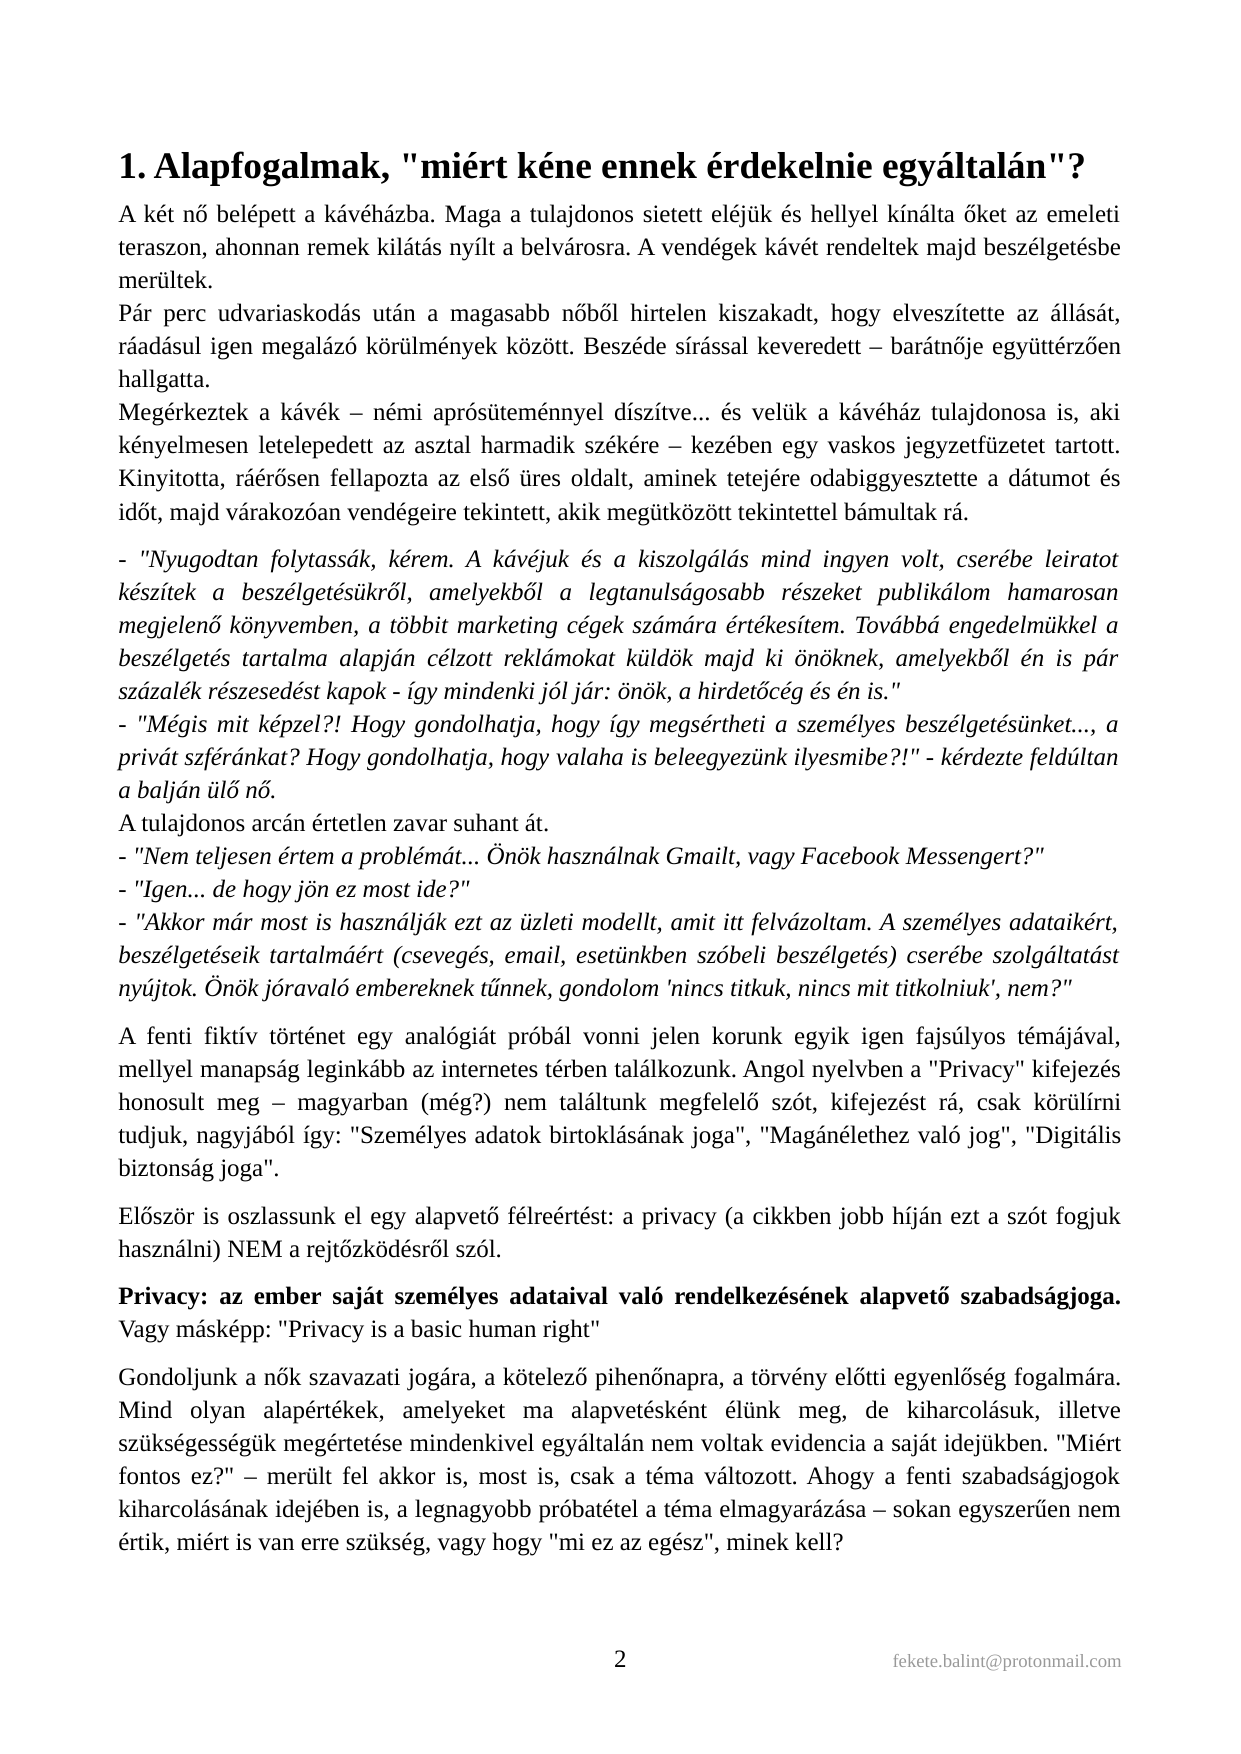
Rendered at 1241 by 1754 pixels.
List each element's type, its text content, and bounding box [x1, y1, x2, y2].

text A két nő belépett a kávéházba. Maga a tulajdonos sietett eléjük és hellyel kínálta őket az emeleti teraszon, ahonnan remek kilátás nyílt a belvárosra. A vendégek kávét rendeltek majd beszélgetésbe merültek. Pár perc udvariaskodás után a magasabb nőből hirtelen kiszakadt, hogy elveszítette az állását, ráadásul igen megalázó körülmények között. Beszéde sírással keveredett – barátnője együttérzően hallgatta. Megérkeztek a kávék – némi aprósüteménnyel díszítve... és velük a kávéház tulajdonosa is, aki kényelmesen letelepedett az asztal harmadik székére – kezében egy vaskos jegyzetfüzetet tartott. Kinyitotta, ráérősen fellapozta az első üres oldalt, aminek tetejére odabiggyesztette a dátumot és időt, majd várakozóan vendégeire tekintett, akik megütközött tekintettel bámultak rá. [118, 199, 1122, 525]
text - "Nem teljesen értem a problémát... Önök használnak Gmailt, vagy Facebook Messengert?" [118, 841, 1122, 870]
text - "Igen... de hogy jön ez most ide?" [118, 874, 1122, 903]
text A tulajdonos arcán értetlen zavar suhant át. [118, 808, 1122, 837]
text A fenti fiktív történet egy analógiát próbál vonni jelen korunk egyik igen fajsúlyos témájával, mellyel manapság leginkább az internetes térben találkozunk. Angol nyelvben a "Privacy" kifejezés honosult meg – magyarban (még?) nem találtunk megfelelő szót, kifejezést rá, csak körülírni tudjuk, nagyjából így: "Személyes adatok birtoklásának joga", "Magánélethez való jog", "Digitális biztonság joga". [118, 1021, 1122, 1182]
text - "Nyugodtan folytassák, kérem. A kávéjuk és a kiszolgálás mind ingyen volt, cserébe leiratot készítek a beszélgetésükről, amelyekből a legtanulságosabb részeket publikálom hamarosan megjelenő könyvemben, a többit marketing cégek számára értékesítem. Továbbá engedelmükkel a beszélgetés tartalma alapján célzott reklámokat küldök majd ki önöknek, amelyekből én is pár százalék részesedést kapok - így mindenki jól jár: önök, a hirdetőcég és én is." [118, 544, 1122, 705]
text - "Mégis mit képzel?! Hogy gondolhatja, hogy így megsértheti a személyes beszélgetésünket..., a privát szféránkat? Hogy gondolhatja, hogy valaha is beleegyezünk ilyesmibe?!" - kérdezte feldúltan a balján ülő nő. [118, 709, 1122, 804]
subtitle 1. Alapfogalmak, "miért kéne ennek érdekelnie egyáltalán"? [118, 144, 1122, 187]
text Privacy: az ember saját személyes adataival való rendelkezésének alapvető szabadságjoga. Vagy másképp: "Privacy is a basic human right" [118, 1281, 1122, 1343]
text Először is oszlassunk el egy alapvető félreértést: a privacy (a cikkben jobb híján ezt a szót fogjuk használni) NEM a rejtőzködésről szól. [118, 1201, 1122, 1262]
text Gondoljunk a nők szavazati jogára, a kötelező pihenőnapra, a törvény előtti egyenlőség fogalmára. Mind olyan alapértékek, amelyeket ma alapvetésként élünk meg, de kiharcolásuk, illetve szükségességük megértetése mindenkivel egyáltalán nem voltak evidencia a saját idejükben. "Miért fontos ez?" – merült fel akkor is, most is, csak a téma változott. Ahogy a fenti szabadságjogok kiharcolásának idejében is, a legnagyobb próbatétel a téma elmagyarázása – sokan egyszerűen nem értik, miért is van erre szükség, vagy hogy "mi ez az egész", minek kell? [118, 1362, 1122, 1556]
text - "Akkor már most is használják ezt az üzleti modellt, amit itt felvázoltam. A személyes adataikért, beszélgetéseik tartalmáért (csevegés, email, esetünkben szóbeli beszélgetés) cserébe szolgáltatást nyújtok. Önök jóravaló embereknek tűnnek, gondolom 'nincs titkuk, nincs mit titkolniuk', nem?" [118, 907, 1122, 1002]
